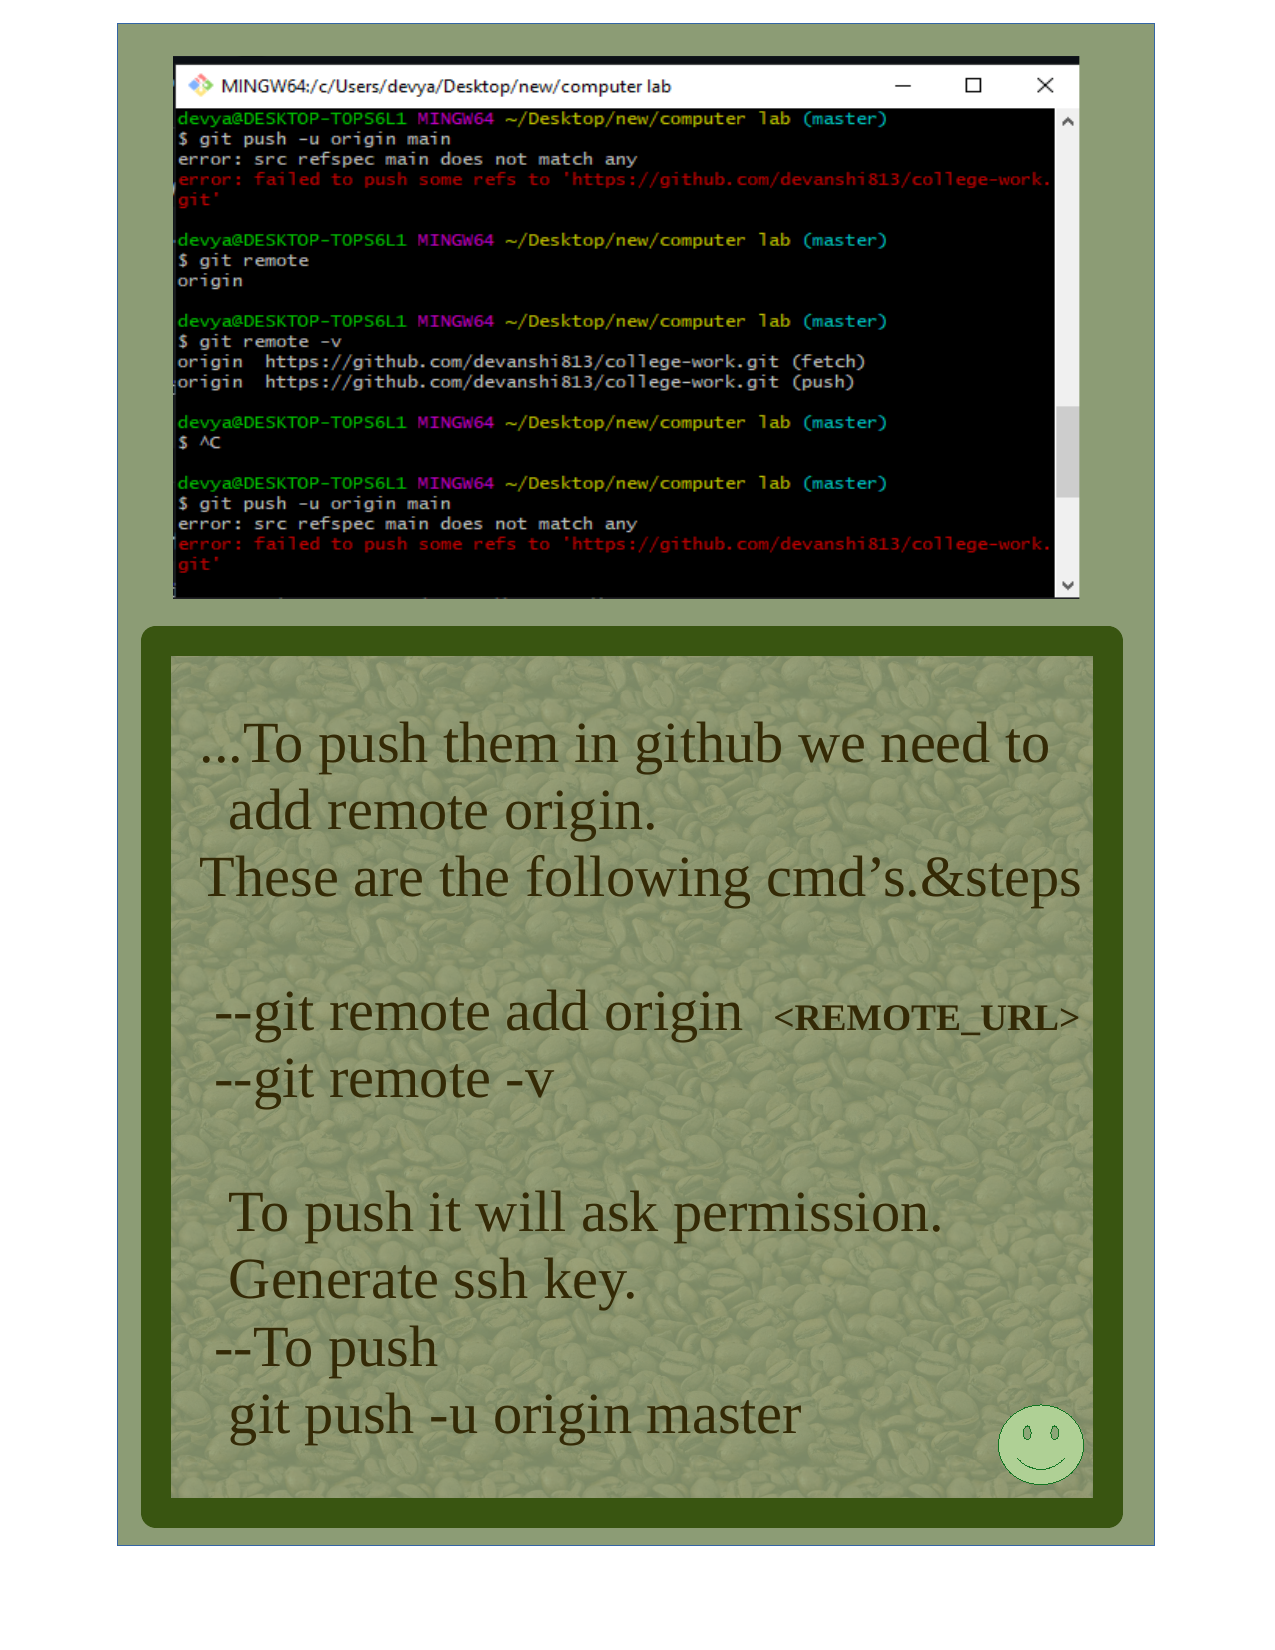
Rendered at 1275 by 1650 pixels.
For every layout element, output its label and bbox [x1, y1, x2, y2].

picture [173, 56, 1080, 599]
